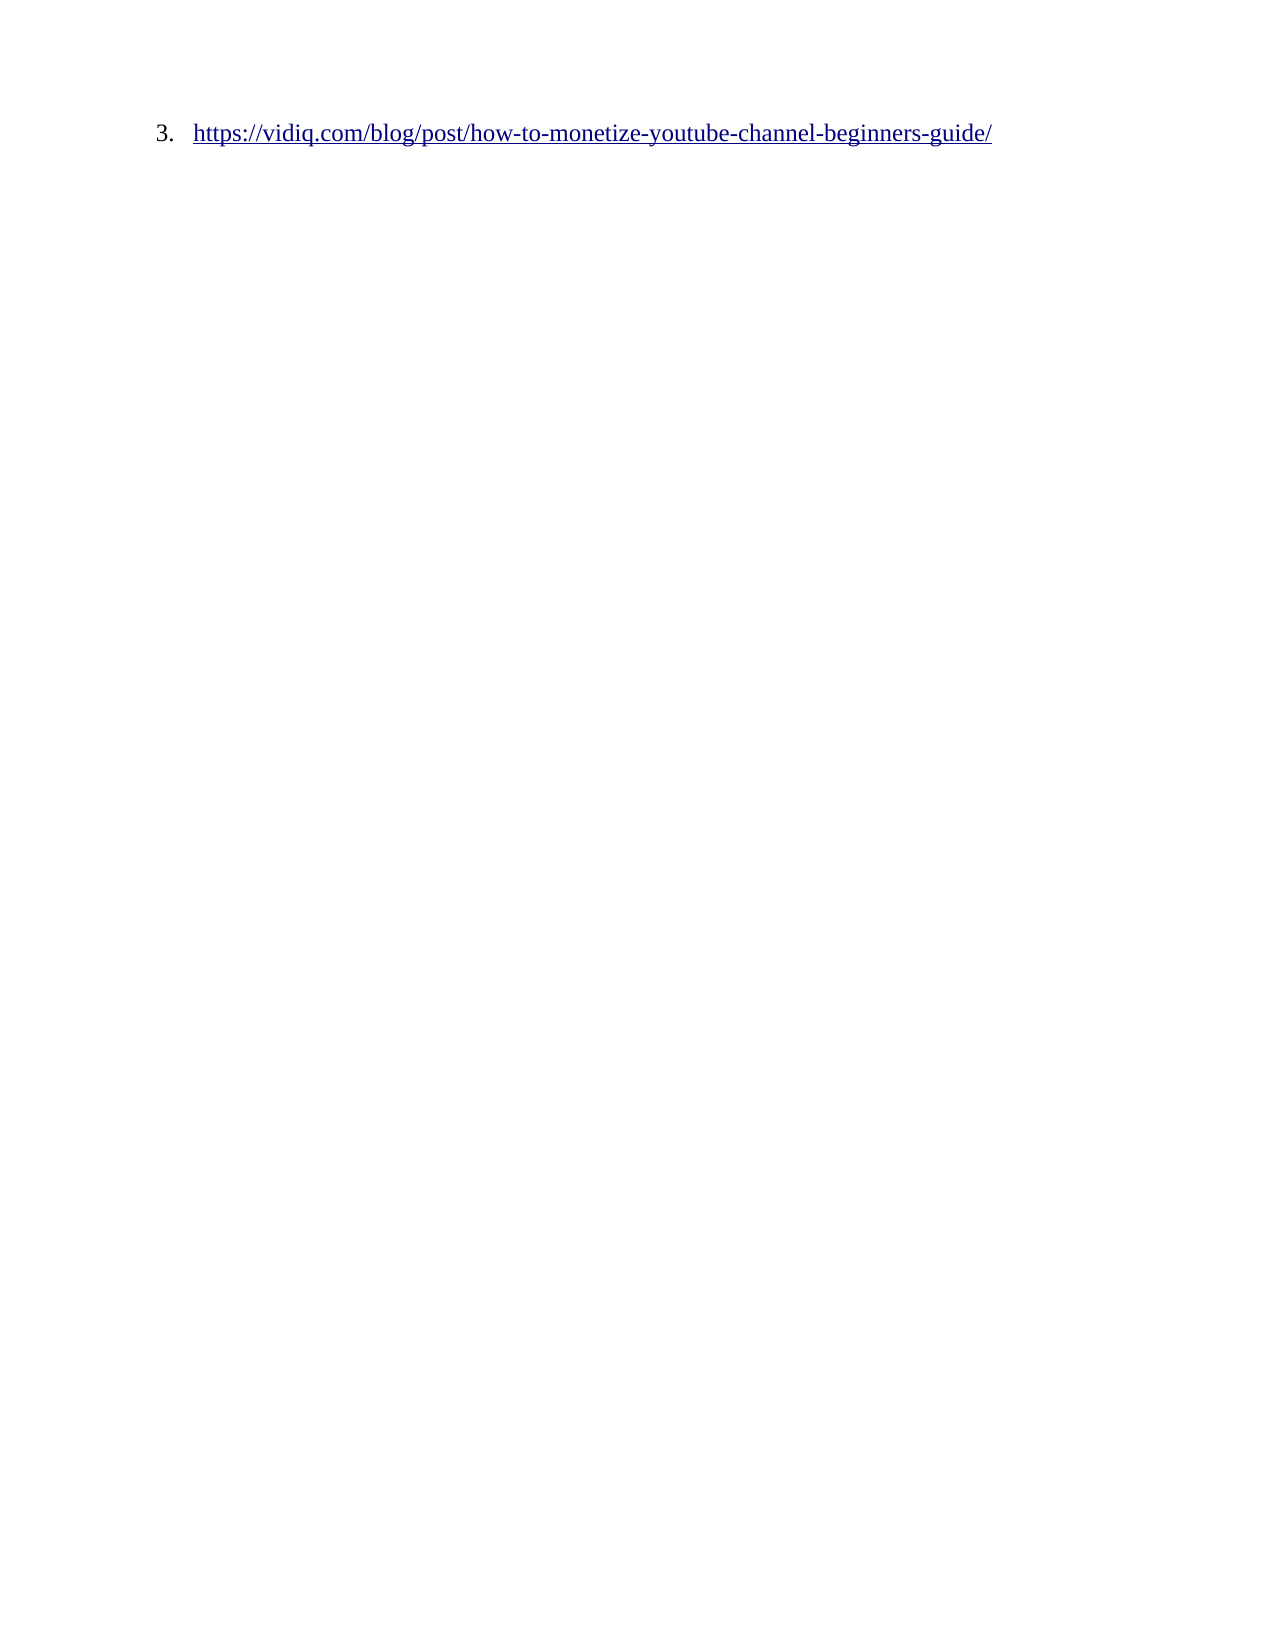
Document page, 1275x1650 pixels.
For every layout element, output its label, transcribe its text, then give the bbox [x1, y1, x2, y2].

list https://vidiq.com/blog/post/how-to-monetize-youtube-channel-beginners-guide/ [156, 118, 1157, 147]
